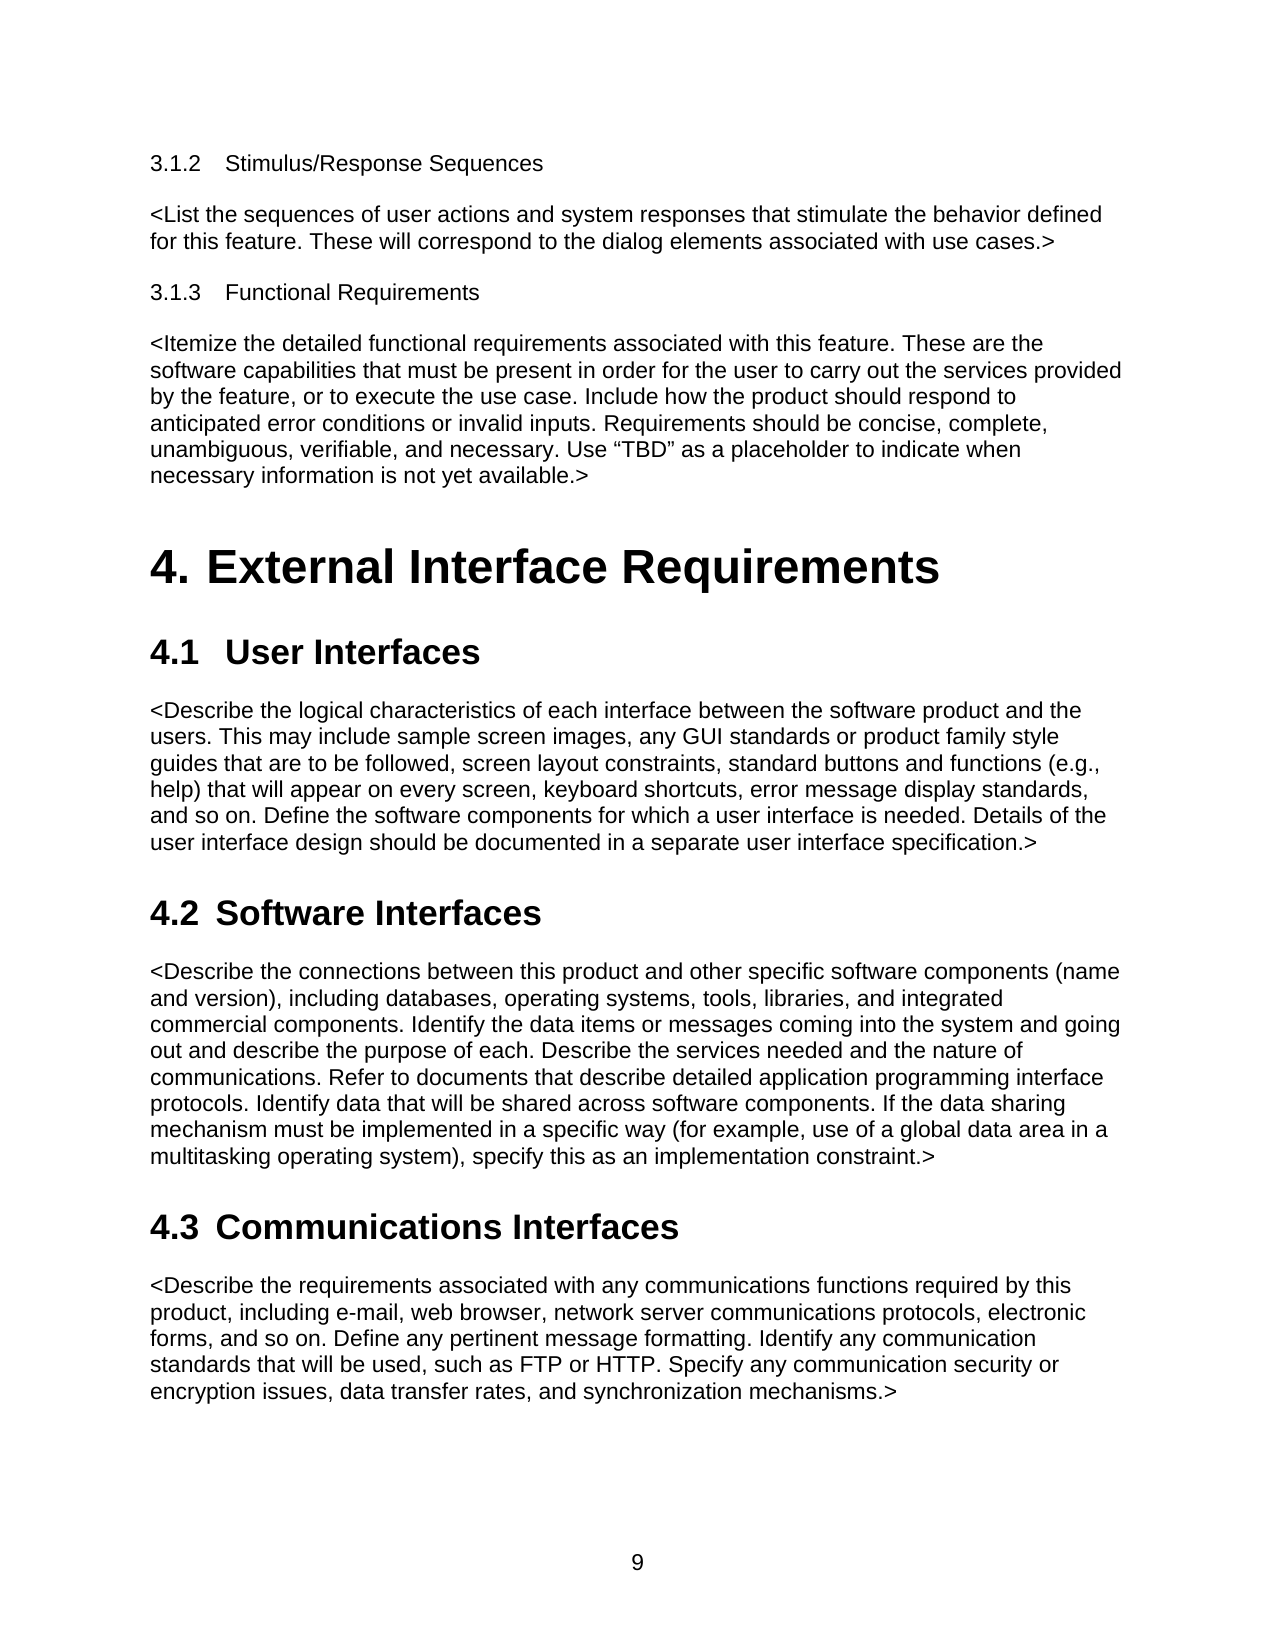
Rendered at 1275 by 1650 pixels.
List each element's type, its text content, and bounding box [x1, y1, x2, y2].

subtitle 4.1 User Interfaces [150, 631, 1125, 672]
subtitle 4.2 Software Interfaces [150, 892, 1125, 933]
subtitle 4.3 Communications Interfaces [150, 1207, 1125, 1247]
text <List the sequences of user actions and system responses that stimulate the behavior defined for this feature. These will correspond to the dialog elements associated with use cases.> [150, 201, 1125, 254]
text <Describe the requirements associated with any communications functions required by this product, including e-mail, web browser, network server communications protocols, electronic forms, and so on. Define any pertinent message formatting. Identify any communication standards that will be used, such as FTP or HTTP. Specify any communication security or encryption issues, data transfer rates, and synchronization mechanisms.> [150, 1272, 1125, 1404]
text <Itemize the detailed functional requirements associated with this feature. These are the software capabilities that must be present in order for the user to carry out the services provided by the feature, or to execute the use case. Include how the product should respond to anticipated error conditions or invalid inputs. Requirements should be concise, complete, unambiguous, verifiable, and necessary. Use “TBD” as a placeholder to indicate when necessary information is not yet available.> [150, 330, 1125, 488]
text 3.1.2 Stimulus/Response Sequences [150, 150, 1125, 176]
subtitle 4. External Interface Requirements [150, 538, 1125, 594]
text <Describe the connections between this product and other specific software components (name and version), including databases, operating systems, tools, libraries, and integrated commercial components. Identify the data items or messages coming into the system and going out and describe the purpose of each. Describe the services needed and the nature of communications. Refer to documents that describe detailed application programming interface protocols. Identify data that will be shared across software components. If the data sharing mechanism must be implemented in a specific way (for example, use of a global data area in a multitasking operating system), specify this as an implementation constraint.> [150, 958, 1125, 1169]
text 3.1.3 Functional Requirements [150, 279, 1125, 305]
text <Describe the logical characteristics of each interface between the software product and the users. This may include sample screen images, any GUI standards or product family style guides that are to be followed, screen layout constraints, standard buttons and functions (e.g., help) that will appear on every screen, keyboard shortcuts, error message display standards, and so on. Define the software components for which a user interface is needed. Details of the user interface design should be documented in a separate user interface specification.> [150, 697, 1125, 855]
